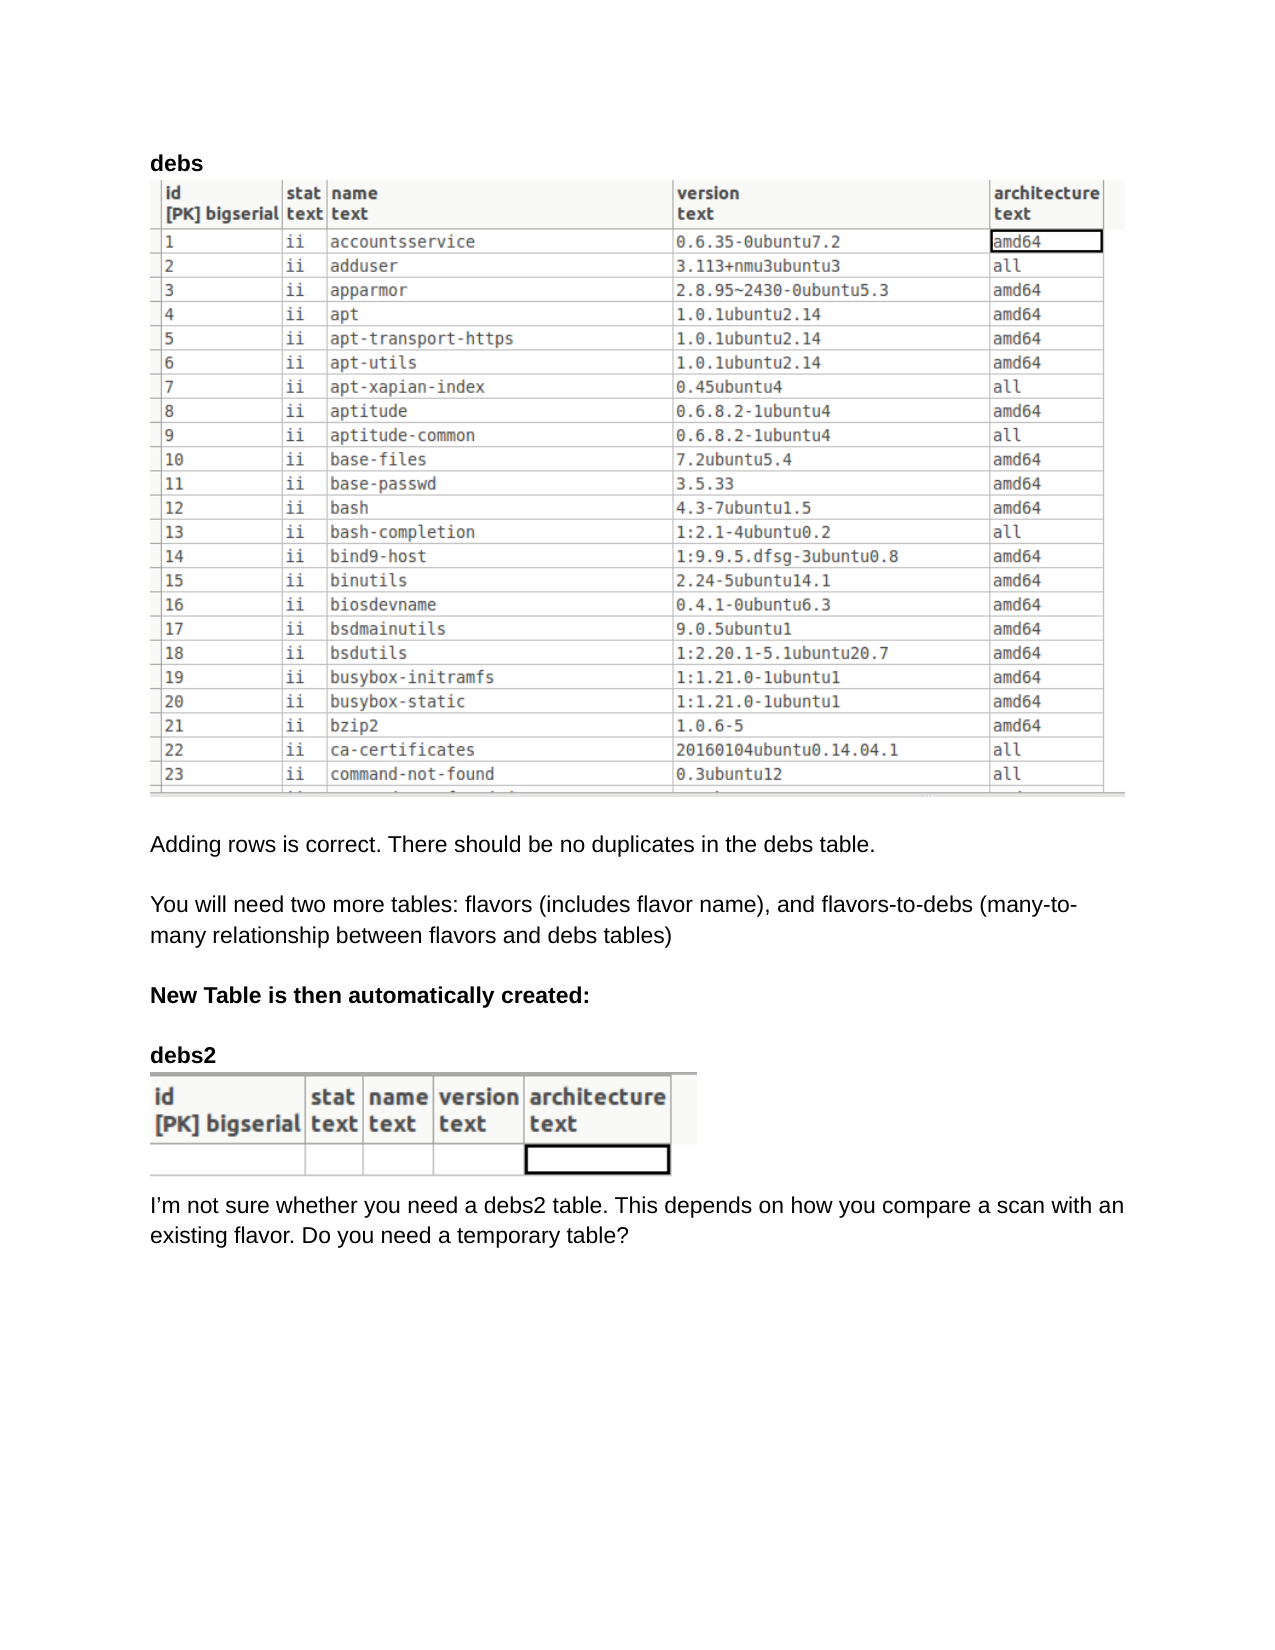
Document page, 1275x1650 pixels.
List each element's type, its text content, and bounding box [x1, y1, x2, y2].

text debs2 [150, 1042, 1125, 1069]
picture [150, 1072, 697, 1189]
text Adding rows is correct. There should be no duplicates in the debs table. [150, 831, 1125, 857]
picture [150, 180, 1125, 797]
text New Table is then automatically created: [150, 982, 1125, 1008]
text debs [150, 150, 1125, 180]
text You will need two more tables: flavors (includes flavor name), and flavors-to-debs (many-to-many relationship between flavors and debs tables) [150, 891, 1125, 948]
text I’m not sure whether you need a debs2 table. This depends on how you compare a scan with an existing flavor. Do you need a temporary table? [150, 1192, 1125, 1249]
